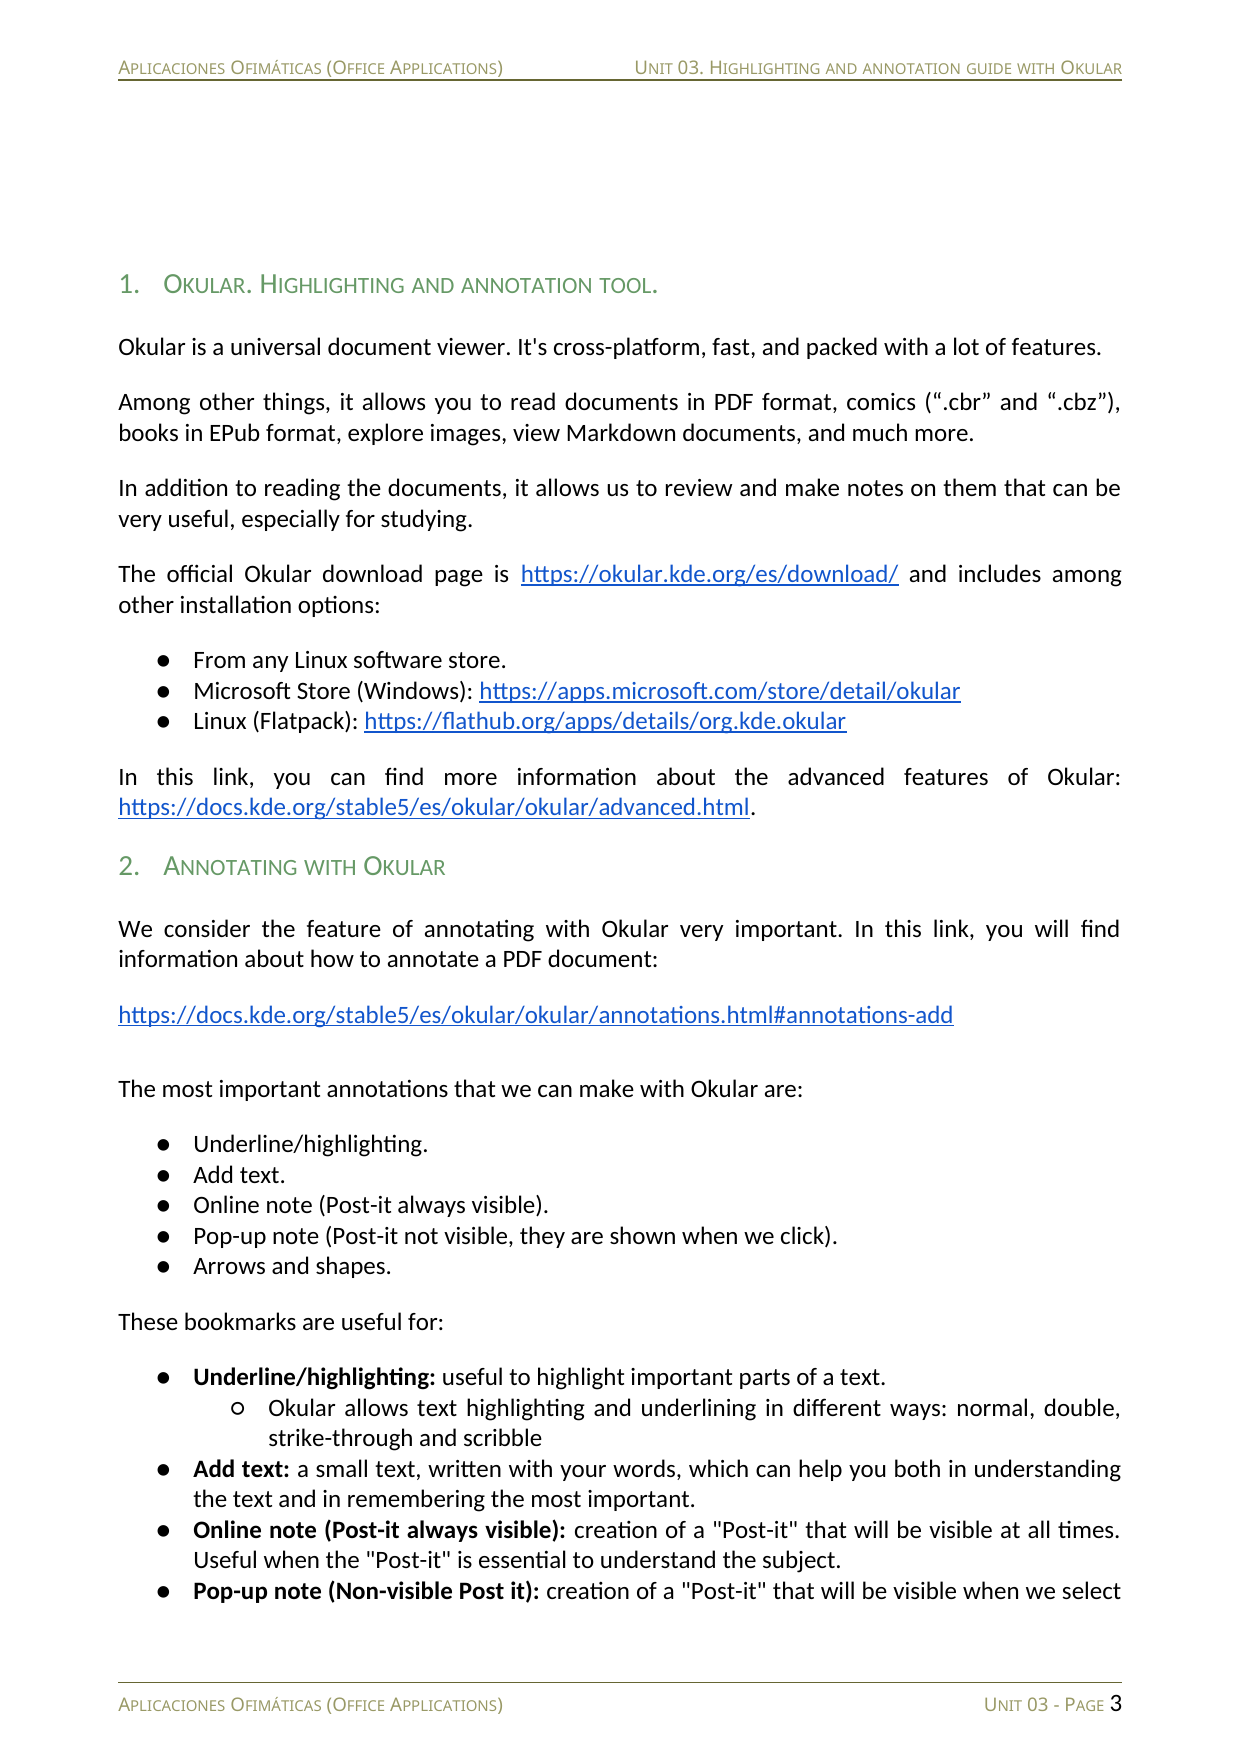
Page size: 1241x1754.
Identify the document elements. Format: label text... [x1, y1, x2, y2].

list Underline/highlighting. [156, 1128, 1122, 1159]
text The most important annotations that we can make with Okular are: [118, 1073, 1122, 1103]
list Online note (Post-it always visible). [156, 1189, 1122, 1220]
text Okular is a universal document viewer. It's cross-platform, fast, and packed with a lot of features. [118, 331, 1122, 361]
list From any Linux software store. [156, 644, 1122, 675]
list Add text. [156, 1159, 1122, 1189]
list Linux (Flatpack): https://flathub.org/apps/details/org.kde.okular [156, 705, 1122, 736]
text https://docs.kde.org/stable5/es/okular/okular/annotations.html#annotations-add [118, 999, 1122, 1029]
list Pop-up note (Post-it not visible, they are shown when we click). [156, 1220, 1122, 1250]
list Add text: a small text, written with your words, which can help you both in understanding the text and in remembering the most important. [156, 1453, 1122, 1514]
text These bookmarks are useful for: [118, 1306, 1122, 1336]
list Microsoft Store (Windows): https://apps.microsoft.com/store/detail/okular [156, 675, 1122, 705]
list Online note (Post-it always visible): creation of a "Post-it" that will be visible at all times. Useful when the "Post-it" is essential to understand the subject. [156, 1514, 1122, 1575]
list Okular allows text highlighting and underlining in different ways: normal, double, strike-through and scribble [231, 1392, 1122, 1453]
list Pop-up note (Non-visible Post it): creation of a "Post-it" that will be visible when we select [156, 1575, 1122, 1606]
text The official Okular download page is https://okular.kde.org/es/download/ and includes among other installation options: [118, 558, 1122, 619]
text In this link, you can find more information about the advanced features of Okular: https://docs.kde.org/stable5/es/okular/okular/advanced.html. [118, 761, 1122, 822]
subtitle Annotating with Okular [118, 847, 1122, 883]
list Underline/highlighting: useful to highlight important parts of a text. [156, 1361, 1122, 1392]
subtitle Okular. Highlighting and annotation tool. [118, 265, 1122, 301]
text We consider the feature of annotating with Okular very important. In this link, you will find information about how to annotate a PDF document: [118, 913, 1122, 974]
list Arrows and shapes. [156, 1250, 1122, 1281]
text In addition to reading the documents, it allows us to review and make notes on them that can be very useful, especially for studying. [118, 472, 1122, 533]
text Among other things, it allows you to read documents in PDF format, comics (“.cbr” and “.cbz”), books in EPub format, explore images, view Markdown documents, and much more. [118, 386, 1122, 447]
